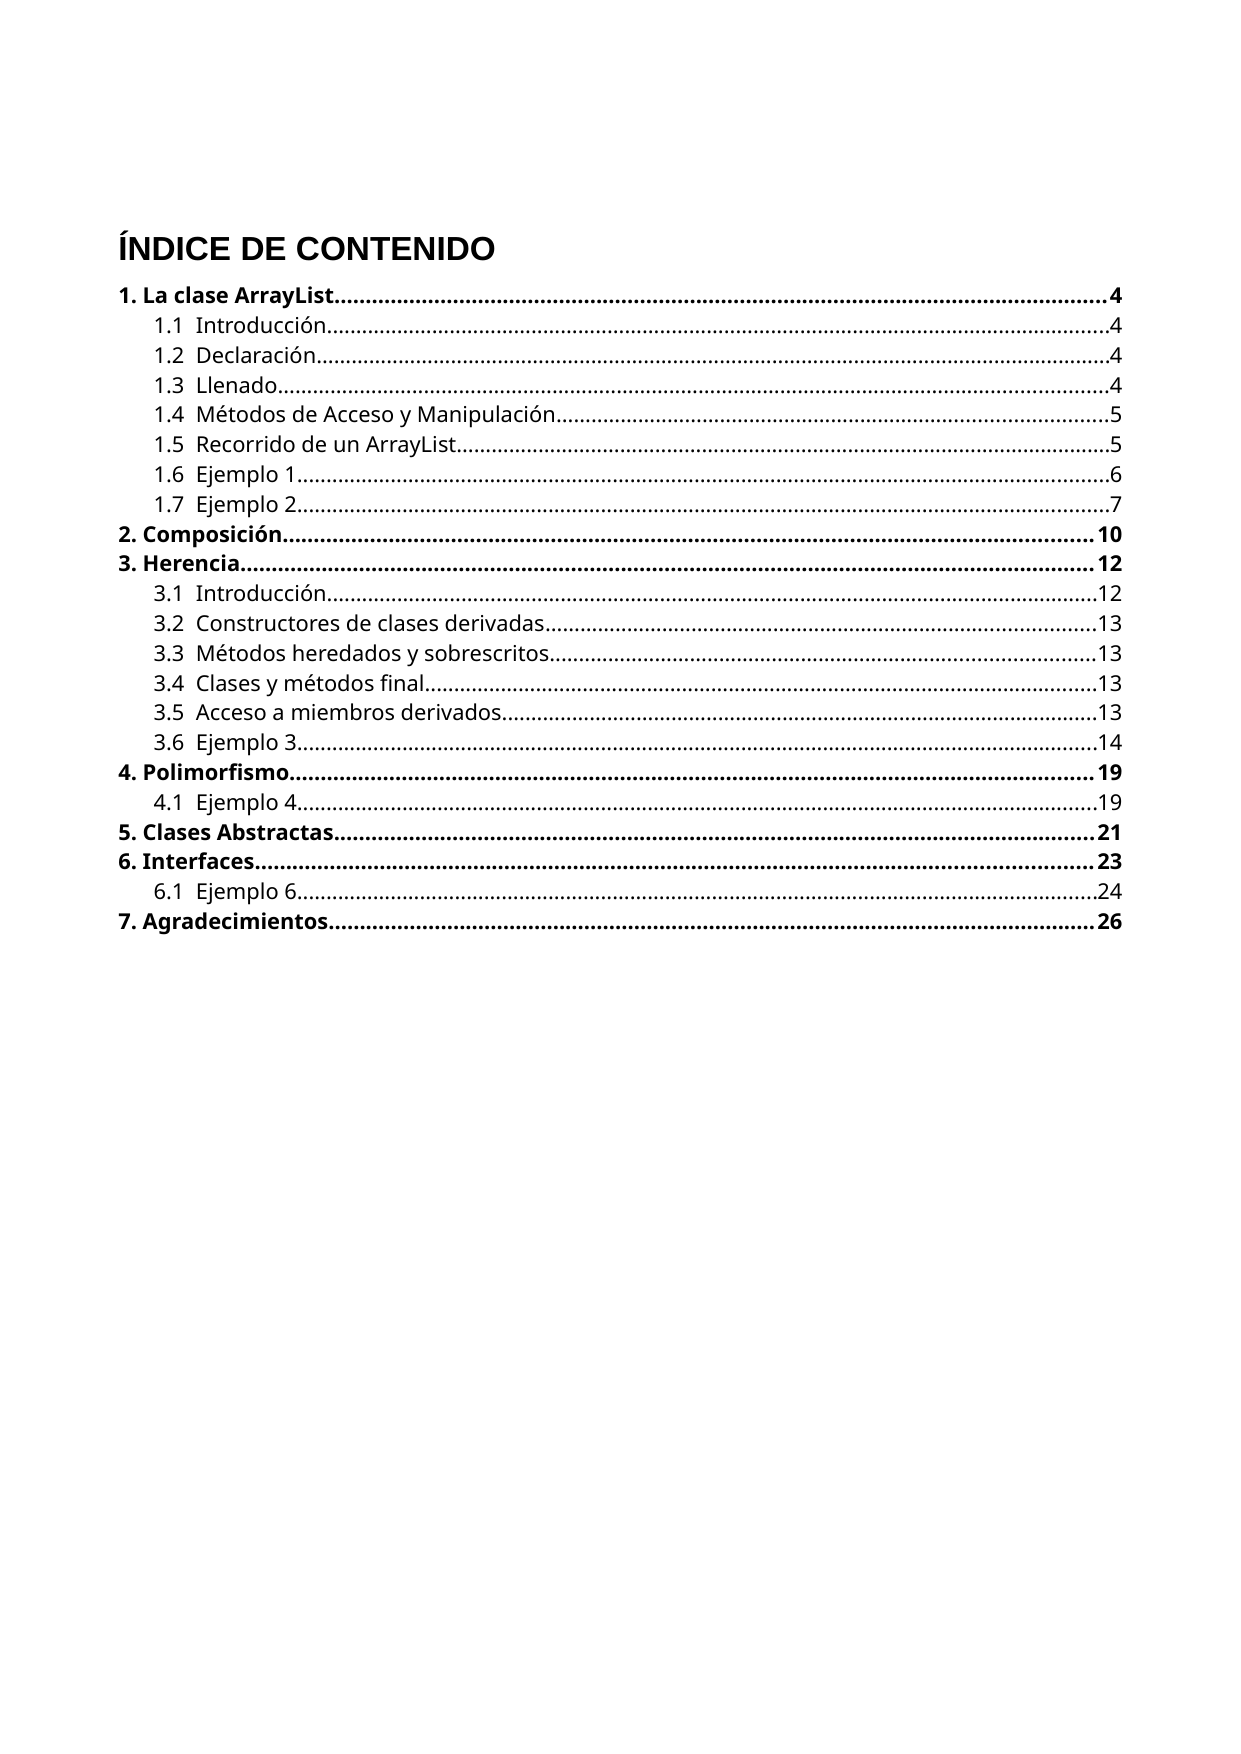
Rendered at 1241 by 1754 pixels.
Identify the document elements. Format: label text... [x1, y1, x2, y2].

text 4. Polimorfismo 19 [118, 757, 1122, 787]
text 3. Herencia 12 [118, 548, 1122, 578]
text 1.2 Declaración 4 [148, 340, 1122, 370]
text 7. Agradecimientos 26 [118, 906, 1122, 936]
text 3.1 Introducción 12 [148, 578, 1122, 608]
text 3.5 Acceso a miembros derivados 13 [148, 697, 1122, 727]
text 4.1 Ejemplo 4 19 [148, 787, 1122, 817]
text 6.1 Ejemplo 6 24 [148, 876, 1122, 906]
text 3.3 Métodos heredados y sobrescritos 13 [148, 638, 1122, 668]
text 2. Composición 10 [118, 519, 1122, 548]
text 6. Interfaces 23 [118, 846, 1122, 876]
text 1. La clase ArrayList 4 [118, 280, 1122, 310]
subtitle Índice de contenido [118, 229, 1122, 268]
text 1.6 Ejemplo 1 6 [148, 459, 1122, 489]
text 1.1 Introducción 4 [148, 310, 1122, 340]
text 3.4 Clases y métodos final 13 [148, 668, 1122, 697]
text 5. Clases Abstractas 21 [118, 817, 1122, 846]
text 1.4 Métodos de Acceso y Manipulación 5 [148, 399, 1122, 429]
text 1.7 Ejemplo 2 7 [148, 489, 1122, 519]
text 3.2 Constructores de clases derivadas 13 [148, 608, 1122, 638]
text 1.3 Llenado 4 [148, 370, 1122, 399]
text 1.5 Recorrido de un ArrayList 5 [148, 429, 1122, 459]
text 3.6 Ejemplo 3 14 [148, 727, 1122, 757]
